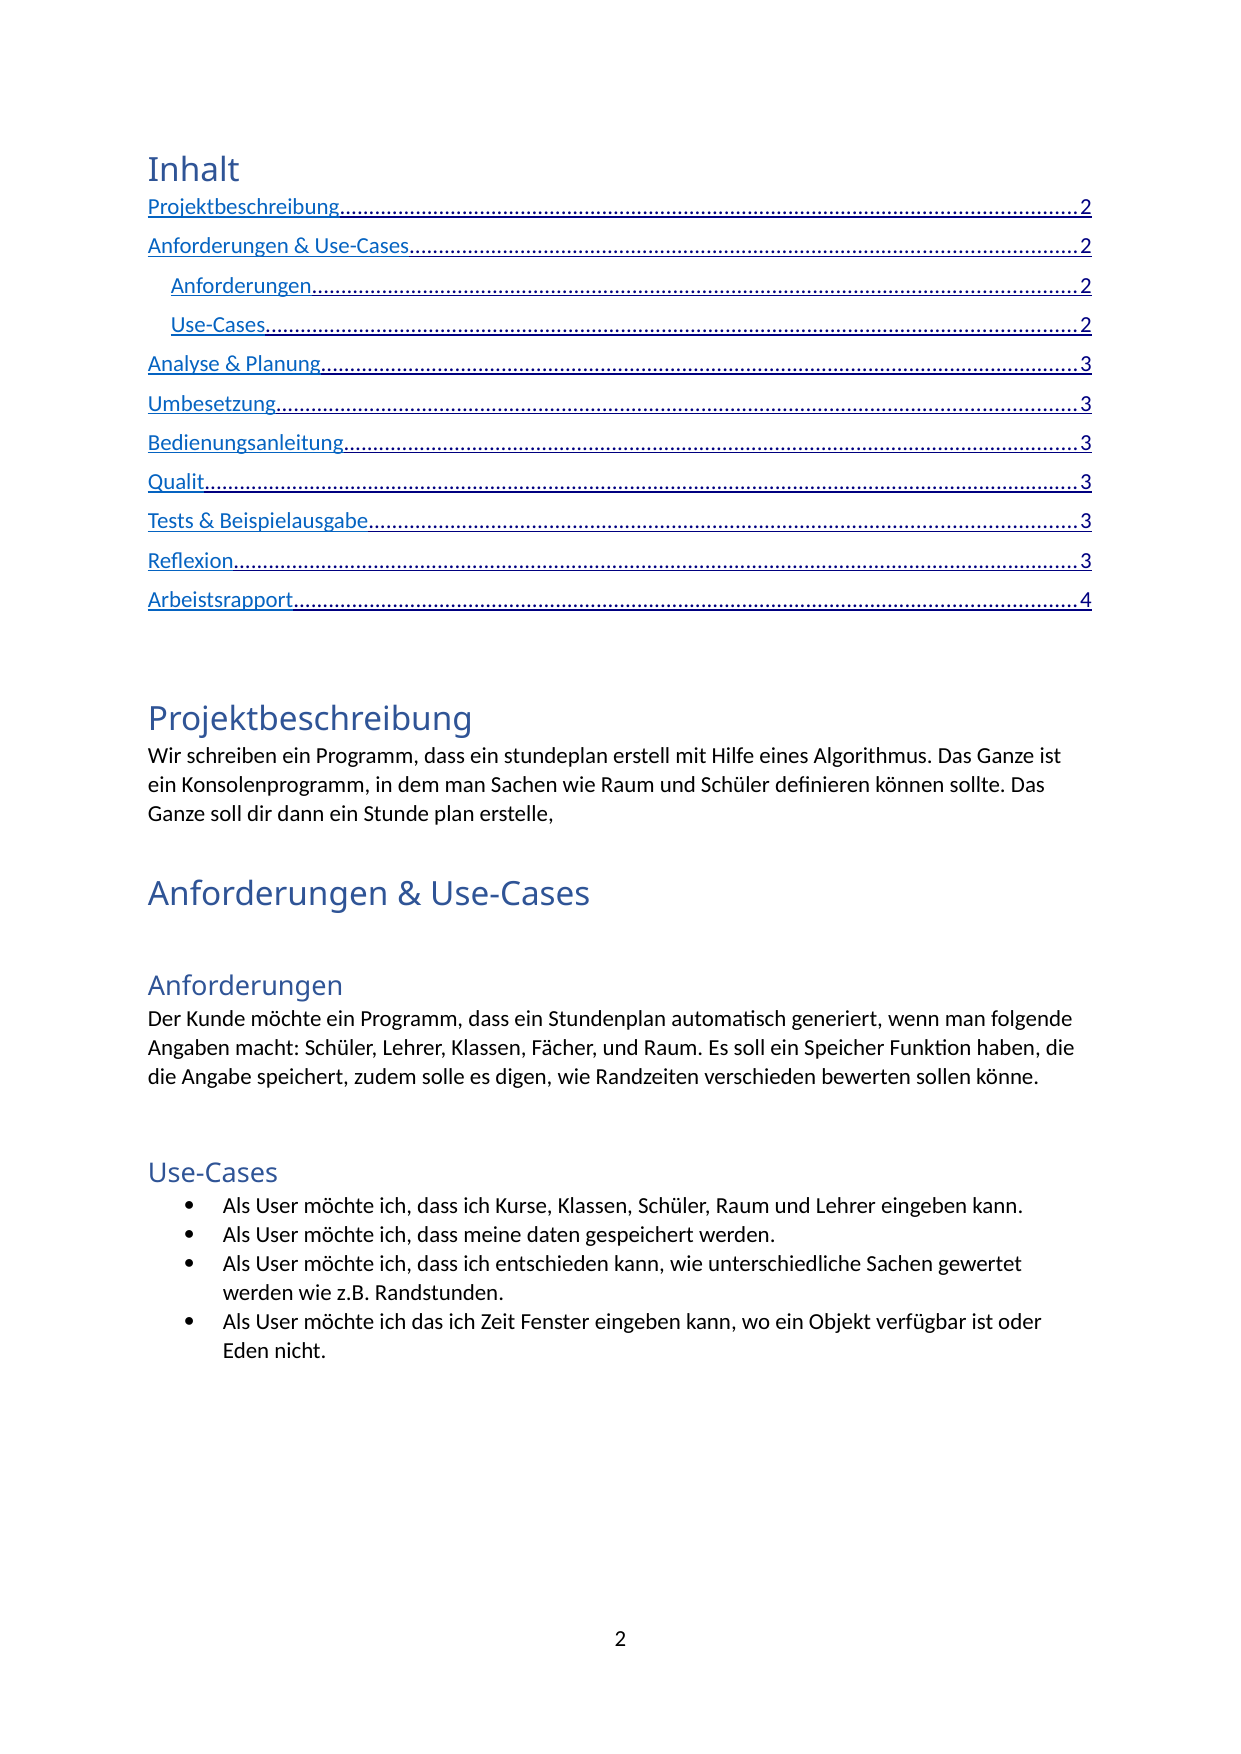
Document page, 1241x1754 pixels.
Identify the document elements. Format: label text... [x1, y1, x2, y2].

list Als User möchte ich das ich Zeit Fenster eingeben kann, wo ein Objekt verfügbar ist oder Eden nicht. [185, 1307, 1093, 1364]
text Analyse & Planung 3 [148, 349, 1093, 377]
text Bedienungsanleitung 3 [148, 428, 1093, 456]
text Use-Cases 2 [171, 310, 1093, 338]
text Qualit 3 [148, 467, 1093, 495]
text Wir schreiben ein Programm, dass ein stundeplan erstell mit Hilfe eines Algorithmus. Das Ganze ist ein Konsolenprogramm, in dem man Sachen wie Raum und Schüler definieren können sollte. Das Ganze soll dir dann ein Stunde plan erstelle, [148, 742, 1093, 827]
subtitle Anforderungen & Use-Cases [148, 870, 1093, 915]
subtitle Projektbeschreibung [148, 695, 1093, 740]
text Anforderungen 2 [171, 271, 1093, 299]
text Der Kunde möchte ein Programm, dass ein Stundenplan automatisch generiert, wenn man folgende Angaben macht: Schüler, Lehrer, Klassen, Fächer, und Raum. Es soll ein Speicher Funktion haben, die die Angabe speichert, zudem solle es digen, wie Randzeiten verschieden bewerten sollen könne. [148, 1004, 1093, 1090]
subtitle Anforderungen [148, 966, 1093, 1003]
text Arbeistsrapport 4 [148, 585, 1093, 613]
list Als User möchte ich, dass meine daten gespeichert werden. [185, 1220, 1093, 1248]
list Als User möchte ich, dass ich Kurse, Klassen, Schüler, Raum und Lehrer eingeben kann. [185, 1192, 1093, 1219]
list Als User möchte ich, dass ich entschieden kann, wie unterschiedliche Sachen gewertet werden wie z.B. Randstunden. [185, 1249, 1093, 1306]
text Tests & Beispielausgabe 3 [148, 506, 1093, 534]
text Anforderungen & Use-Cases 2 [148, 232, 1093, 259]
text Reflexion 3 [148, 546, 1093, 574]
subtitle Use-Cases [148, 1154, 1093, 1191]
text Projektbeschreibung 2 [148, 192, 1093, 220]
text Inhalt [148, 146, 1093, 191]
text Umbesetzung 3 [148, 389, 1093, 417]
